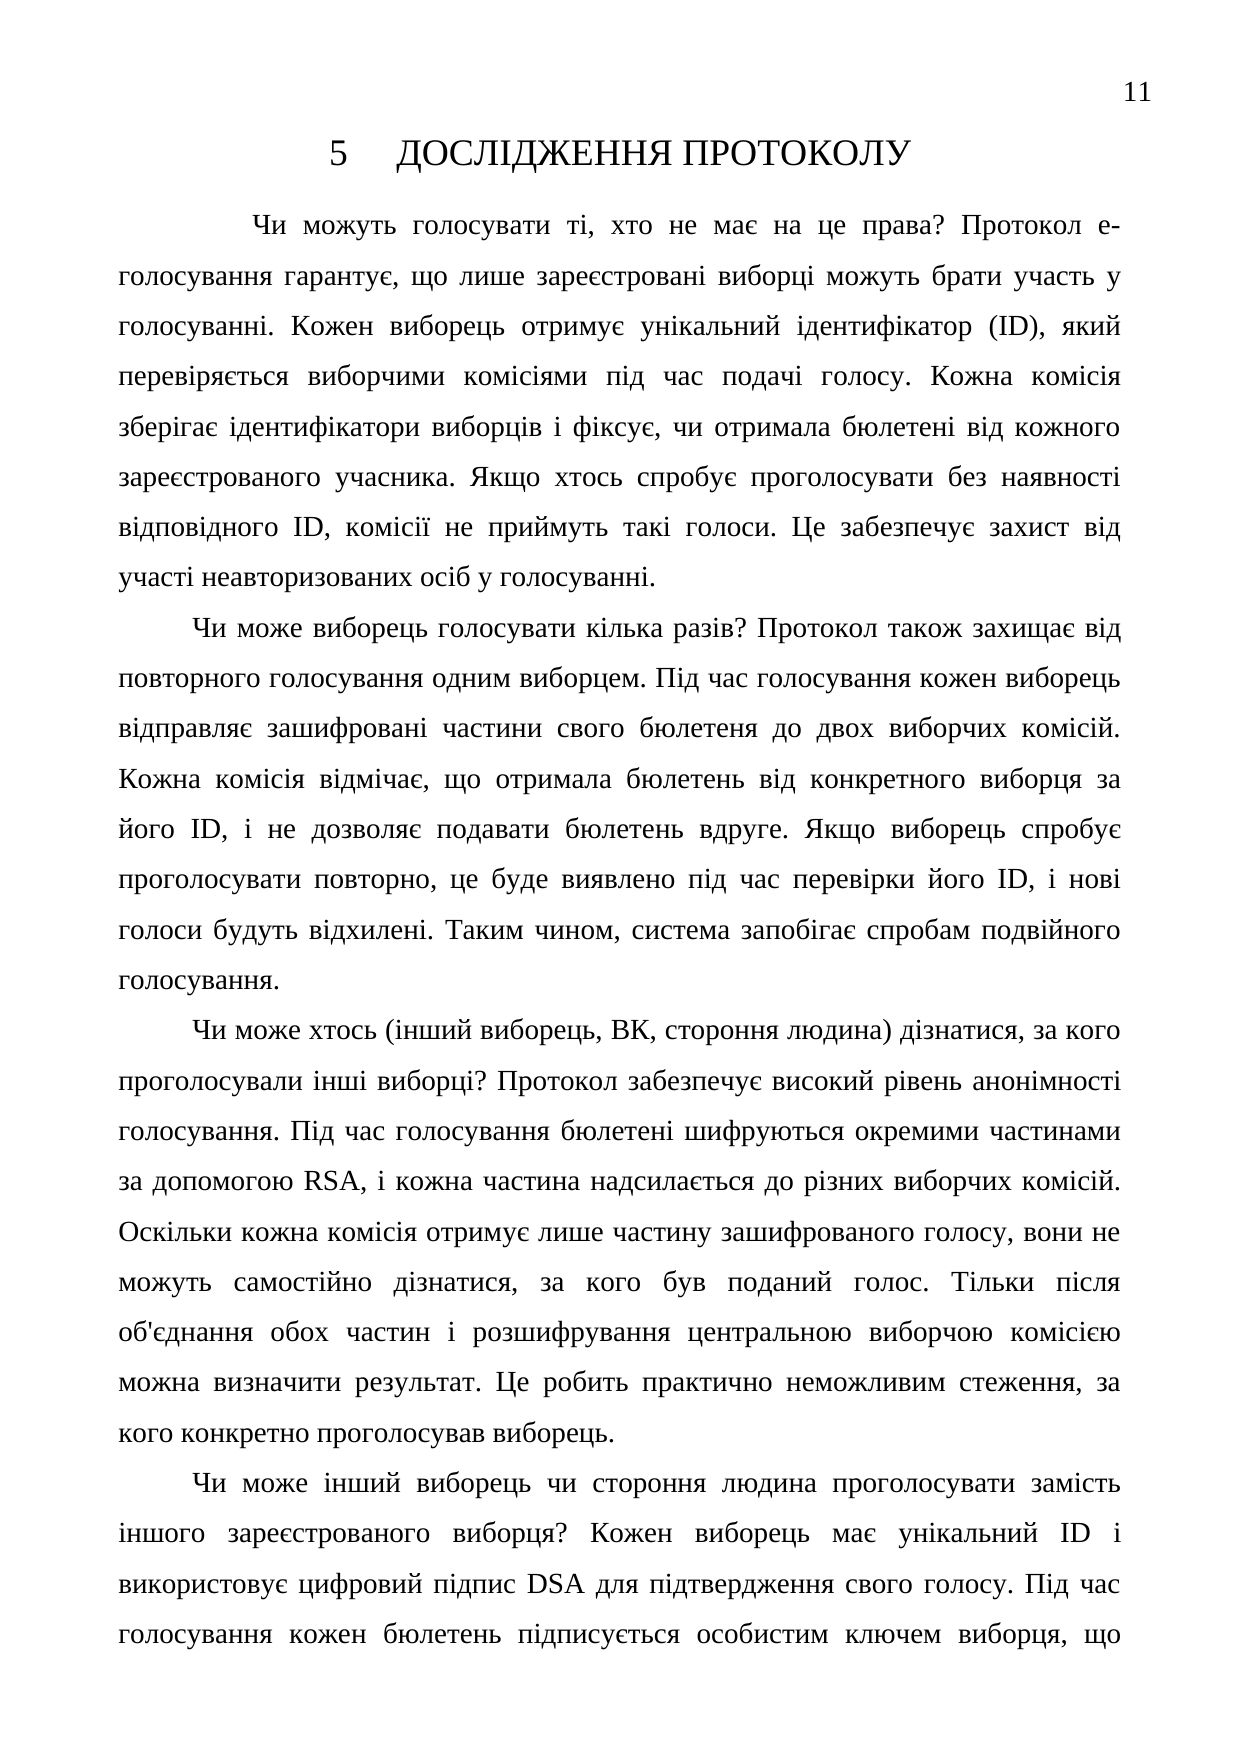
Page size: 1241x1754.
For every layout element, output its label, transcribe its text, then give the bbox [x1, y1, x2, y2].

text Чи може виборець голосувати кілька разів? Протокол також захищає від повторного голосування одним виборцем. Під час голосування кожен виборець відправляє зашифровані частини свого бюлетеня до двох виборчих комісій. Кожна комісія відмічає, що отримала бюлетень від конкретного виборця за його ID, і не дозволяє подавати бюлетень вдруге. Якщо виборець спробує проголосувати повторно, це буде виявлено під час перевірки його ID, і нові голоси будуть відхилені. Таким чином, система запобігає спробам подвійного голосування. [118, 610, 1122, 996]
subtitle Дослідження протоколу [118, 130, 1122, 173]
text Чи може хтось (інший виборець, ВК, стороння людина) дізнатися, за кого проголосували інші виборці? Протокол забезпечує високий рівень анонімності голосування. Під час голосування бюлетені шифруються окремими частинами за допомогою RSA, і кожна частина надсилається до різних виборчих комісій. Оскільки кожна комісія отримує лише частину зашифрованого голосу, вони не можуть самостійно дізнатися, за кого був поданий голос. Тільки після об'єднання обох частин і розшифрування центральною виборчою комісією можна визначити результат. Це робить практично неможливим стеження, за кого конкретно проголосував виборець. [118, 1012, 1122, 1448]
text Чи можуть голосувати ті, хто не має на це права? Протокол е-голосування гарантує, що лише зареєстровані виборці можуть брати участь у голосуванні. Кожен виборець отримує унікальний ідентифікатор (ID), який перевіряється виборчими комісіями під час подачі голосу. Кожна комісія зберігає ідентифікатори виборців і фіксує, чи отримала бюлетені від кожного зареєстрованого учасника. Якщо хтось спробує проголосувати без наявності відповідного ID, комісії не приймуть такі голоси. Це забезпечує захист від участі неавторизованих осіб у голосуванні. [118, 207, 1122, 593]
text Чи може інший виборець чи стороння людина проголосувати замість іншого зареєстрованого виборця? Кожен виборець має унікальний ID і використовує цифровий підпис DSA для підтвердження свого голосу. Під час голосування кожен бюлетень підписується особистим ключем виборця, що [118, 1465, 1122, 1650]
